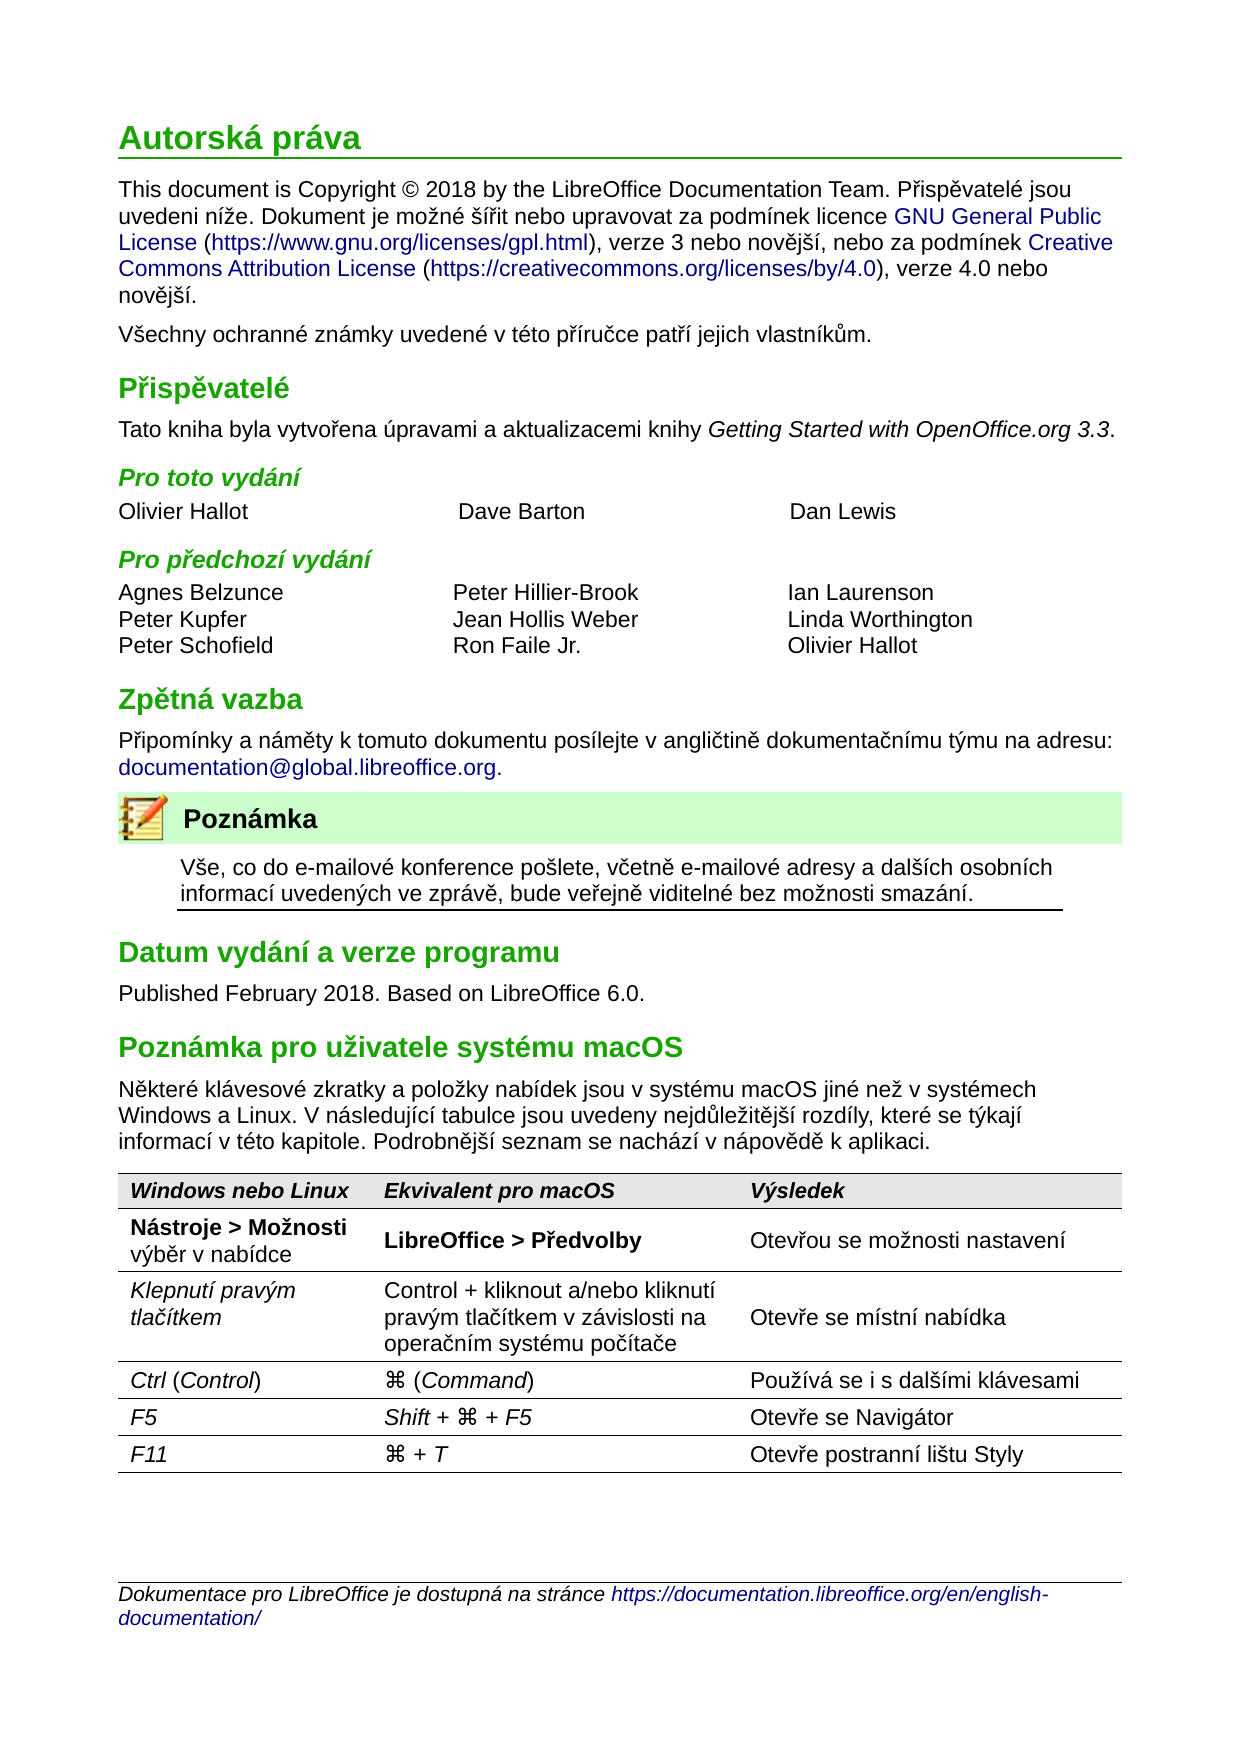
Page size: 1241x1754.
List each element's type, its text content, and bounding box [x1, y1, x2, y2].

subtitle Zpětná vazba [118, 682, 1122, 716]
text Vše, co do e-mailové konference pošlete, včetně e-mailové adresy a dalších osobních informací uvedených ve zprávě, bude veřejně viditelné bez možnosti smazání. [177, 851, 1063, 909]
subtitle Autorská práva [118, 118, 1122, 157]
table_header Dan Lewis [789, 498, 1122, 524]
text This document is Copyright © 2018 by the LibreOffice Documentation Team. Přispěvatelé jsou uvedeni níže. Dokument je možné šířit nebo upravovat za podmínek licence GNU General Public License (https://www.gnu.org/licenses/gpl.html), verze 3 nebo novější, nebo za podmínek Creative Commons Attribution License (https://creativecommons.org/licenses/by/4.0), verze 4.0 nebo novější. [118, 176, 1122, 308]
table_header Dave Barton [458, 498, 789, 524]
table_header Peter Hillier-Brook [453, 579, 787, 606]
text Připomínky a náměty k tomuto dokumentu posílejte v angličtině dokumentačnímu týmu na adresu: documentation@global.libreoffice.org. [118, 727, 1122, 780]
table_header Agnes Belzunce [118, 579, 453, 606]
table_cell F5 [118, 1399, 372, 1435]
table_cell Jean Hollis Weber [453, 606, 787, 632]
table_cell Peter Kupfer [118, 606, 453, 632]
text Published February 2018. Based on LibreOffice 6.0. [118, 980, 1122, 1007]
table_cell Ctrl (Control) [118, 1362, 372, 1398]
table_cell Používá se i s dalšími klávesami [738, 1362, 1122, 1398]
text Tato kniha byla vytvořena úpravami a aktualizacemi knihy Getting Started with OpenOffice.org 3.3. [118, 416, 1122, 442]
table_cell Otevřou se možnosti nastavení [738, 1209, 1122, 1271]
table_cell Peter Schofield [118, 632, 453, 658]
table_header Olivier Hallot [118, 498, 458, 524]
table_cell Ron Faile Jr. [453, 632, 787, 658]
table_cell Otevře se místní nabídka [738, 1272, 1122, 1361]
table_header Výsledek [738, 1174, 1122, 1208]
table_cell Otevře se Navigátor [738, 1399, 1122, 1435]
subtitle Přispěvatelé [118, 371, 1122, 404]
table_cell Linda Worthington [788, 606, 1122, 632]
table_cell Nástroje > Možnosti výběr v nabídce [118, 1209, 372, 1271]
table_cell F11 [118, 1436, 372, 1472]
table_cell ⌘ (Command) [372, 1362, 738, 1398]
table_cell Shift + ⌘ + F5 [372, 1399, 738, 1435]
table_cell Control + kliknout a/nebo kliknutí pravým tlačítkem v závislosti na operačním systému počítače [372, 1272, 738, 1361]
table_header Windows nebo Linux [118, 1174, 372, 1208]
subtitle Poznámka [118, 792, 1122, 844]
text Některé klávesové zkratky a položky nabídek jsou v systému macOS jiné než v systémech Windows a Linux. V následující tabulce jsou uvedeny nejdůležitější rozdíly, které se týkají informací v této kapitole. Podrobnější seznam se nachází v nápovědě k aplikaci. [118, 1076, 1122, 1155]
subtitle Datum vydání a verze programu [118, 935, 1122, 968]
table_cell LibreOffice > Předvolby [372, 1209, 738, 1271]
subtitle Pro toto vydání [118, 463, 1122, 492]
subtitle Pro předchozí vydání [118, 544, 1122, 573]
text Všechny ochranné známky uvedené v této příručce patří jejich vlastníkům. [118, 321, 1122, 347]
table_header Ian Laurenson [788, 579, 1122, 606]
table_cell Klepnutí pravým tlačítkem [118, 1272, 372, 1361]
table_cell Otevře postranní lištu Styly [738, 1436, 1122, 1472]
table_cell ⌘ + T [372, 1436, 738, 1472]
table_header Ekvivalent pro macOS [372, 1174, 738, 1208]
picture [119, 793, 170, 844]
subtitle Poznámka pro uživatele systému macOS [118, 1030, 1122, 1064]
table_cell Olivier Hallot [788, 632, 1122, 658]
